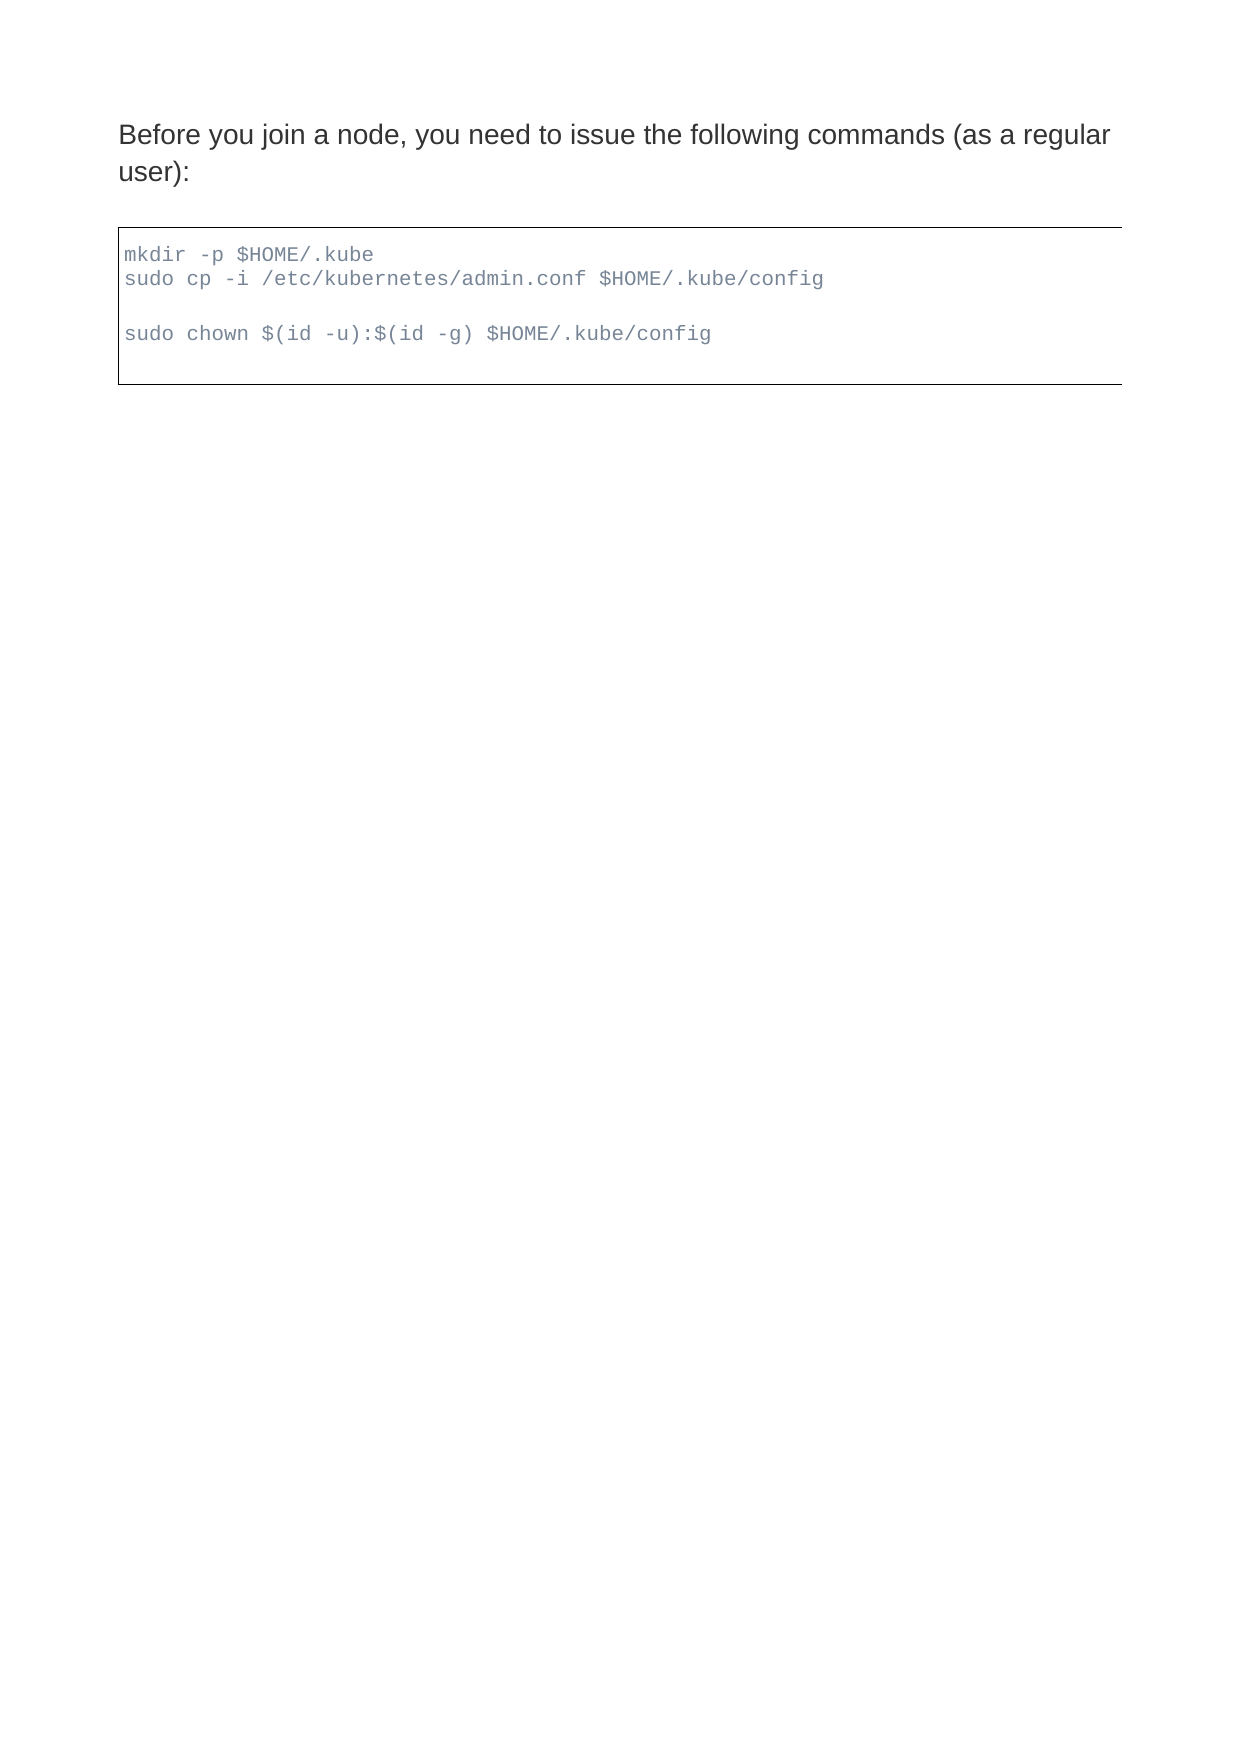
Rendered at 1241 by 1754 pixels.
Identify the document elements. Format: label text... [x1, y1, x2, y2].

table_header mkdir -p $HOME/.kube sudo cp -i /etc/kubernetes/admin.conf $HOME/.kube/config sudo chown $(id -u):$(id -g) $HOME/.kube/config [119, 228, 1122, 383]
text Before you join a node, you need to issue the following commands (as a regular user): [118, 118, 1122, 188]
